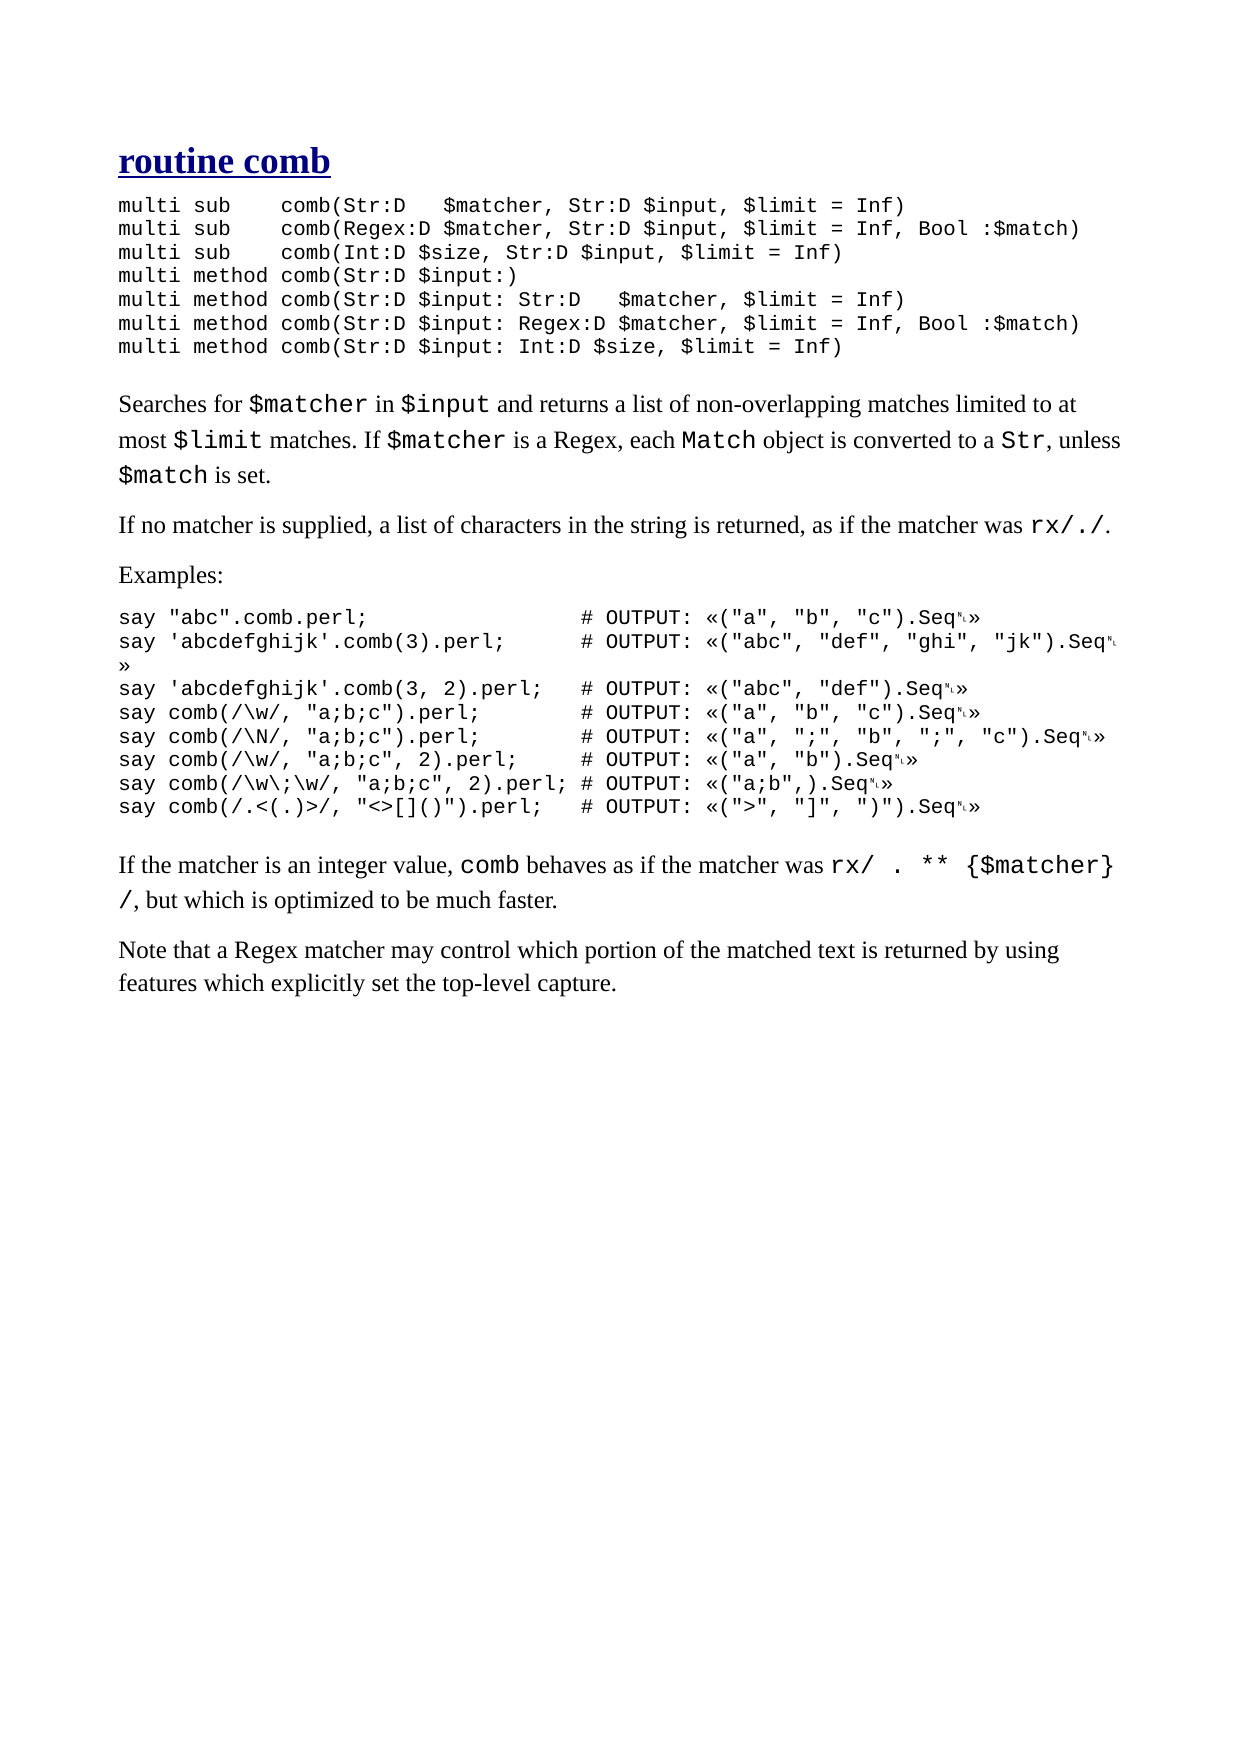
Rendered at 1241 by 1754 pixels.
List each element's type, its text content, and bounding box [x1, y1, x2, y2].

text multi sub comb(Int:D $size, Str:D $input, $limit = Inf) [118, 242, 1122, 266]
text multi method comb(Str:D $input: Regex:D $matcher, $limit = Inf, Bool :$match) [118, 313, 1122, 336]
text Examples: [118, 560, 1122, 588]
text multi method comb(Str:D $input: Int:D $size, $limit = Inf) [118, 336, 1122, 360]
text If no matcher is supplied, a list of characters in the string is returned, as if the matcher was rx/./. [118, 510, 1122, 541]
text say 'abcdefghijk'.comb(3).perl; # OUTPUT: «("abc", "def", "ghi", "jk").Seq␤» [118, 631, 1122, 678]
subtitle routine comb [118, 139, 1122, 182]
text say comb(/\w/, "a;b;c", 2).perl; # OUTPUT: «("a", "b").Seq␤» [118, 749, 1122, 773]
text Searches for $matcher in $input and returns a list of non-overlapping matches limited to at most $limit matches. If $matcher is a Regex, each Match object is converted to a Str, unless $match is set. [118, 389, 1122, 491]
text multi sub comb(Regex:D $matcher, Str:D $input, $limit = Inf, Bool :$match) [118, 218, 1122, 242]
text say "abc".comb.perl; # OUTPUT: «("a", "b", "c").Seq␤» [118, 607, 1122, 631]
text say comb(/\N/, "a;b;c").perl; # OUTPUT: «("a", ";", "b", ";", "c").Seq␤» [118, 726, 1122, 749]
text multi method comb(Str:D $input:) [118, 266, 1122, 289]
text multi method comb(Str:D $input: Str:D $matcher, $limit = Inf) [118, 289, 1122, 313]
text say comb(/\w\;\w/, "a;b;c", 2).perl; # OUTPUT: «("a;b",).Seq␤» [118, 773, 1122, 797]
text If the matcher is an integer value, comb behaves as if the matcher was rx/ . ** {$matcher} /, but which is optimized to be much faster. [118, 850, 1122, 916]
text say comb(/\w/, "a;b;c").perl; # OUTPUT: «("a", "b", "c").Seq␤» [118, 702, 1122, 726]
text Note that a Regex matcher may control which portion of the matched text is returned by using features which explicitly set the top-level capture. [118, 935, 1122, 997]
text multi sub comb(Str:D $matcher, Str:D $input, $limit = Inf) [118, 194, 1122, 218]
text say comb(/.<(.)>/, "<>[]()").perl; # OUTPUT: «(">", "]", ")").Seq␤» [118, 797, 1122, 820]
text say 'abcdefghijk'.comb(3, 2).perl; # OUTPUT: «("abc", "def").Seq␤» [118, 678, 1122, 702]
